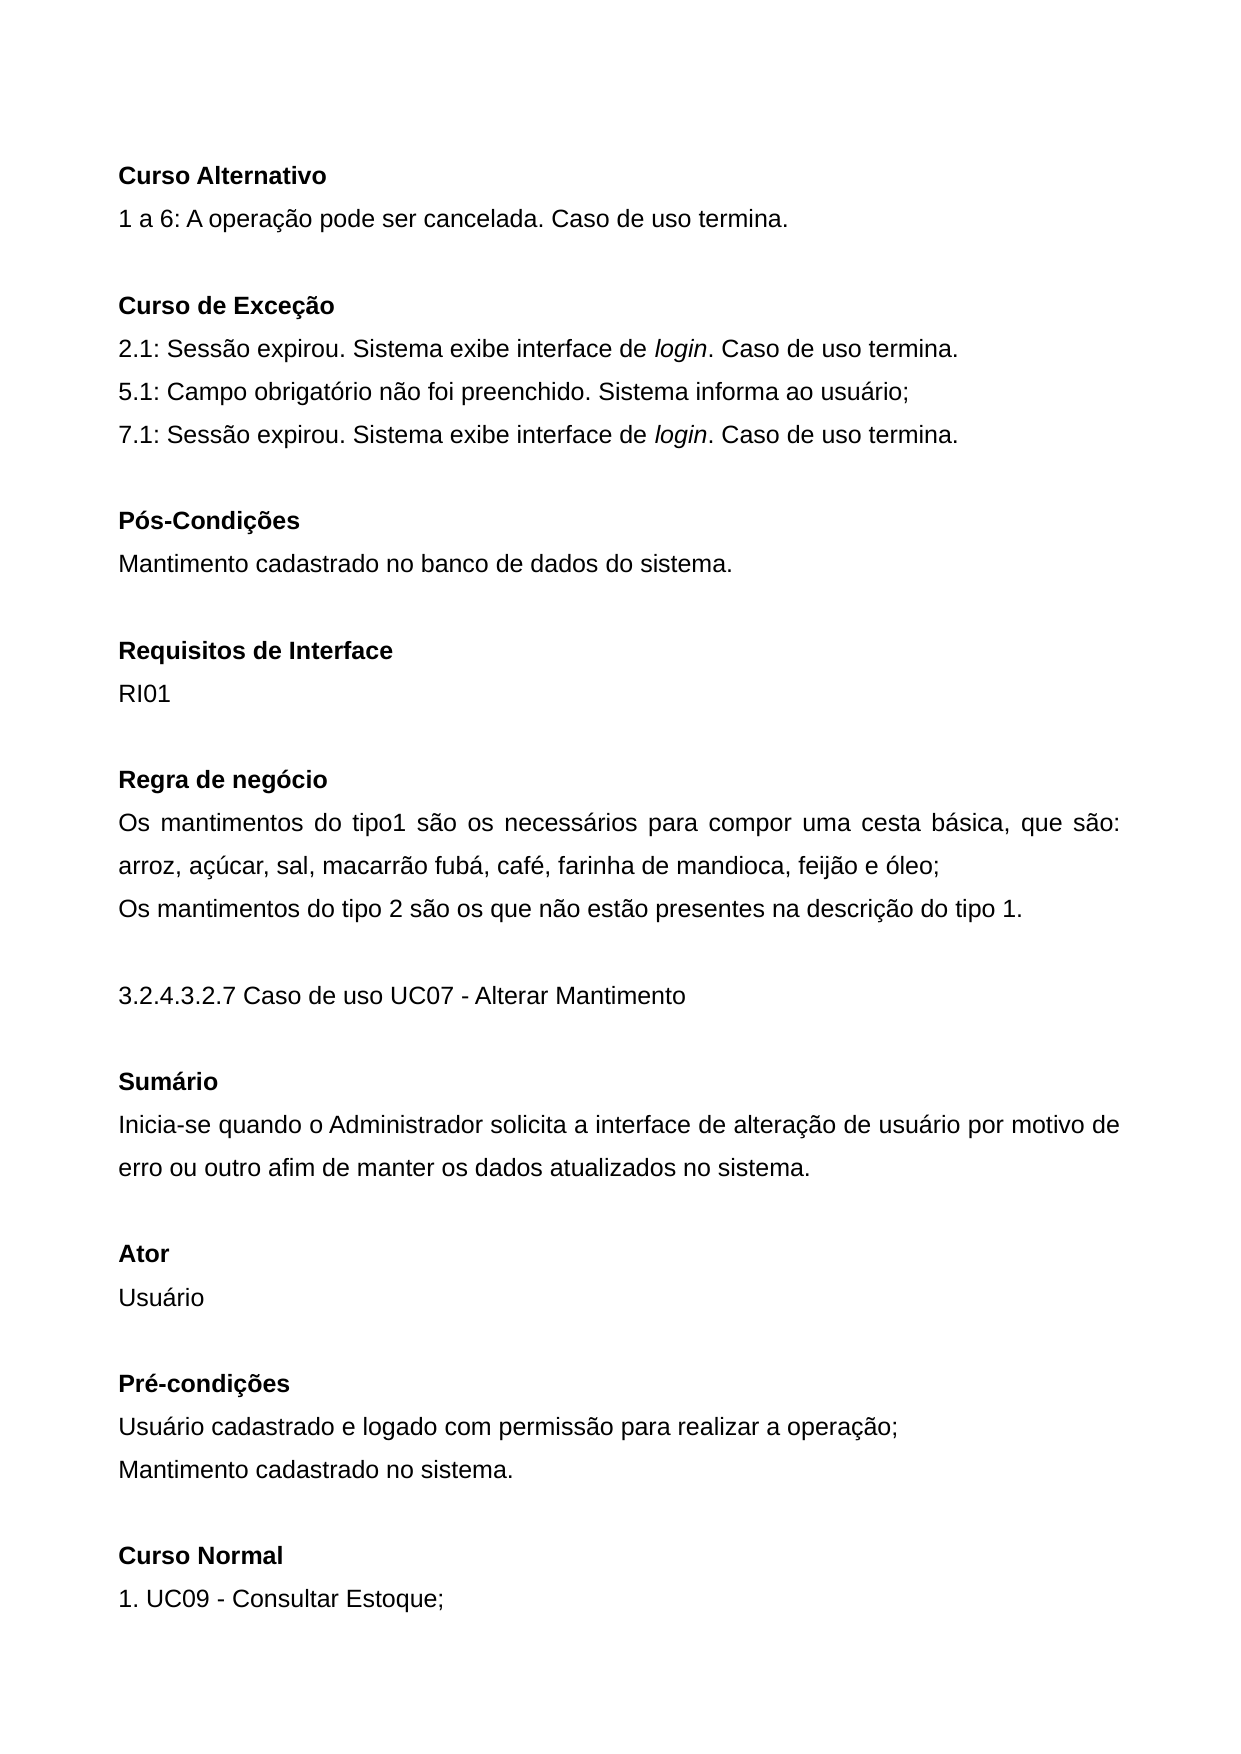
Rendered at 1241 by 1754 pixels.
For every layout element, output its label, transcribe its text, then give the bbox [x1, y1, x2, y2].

text Inicia-se quando o Administrador solicita a interface de alteração de usuário por motivo de erro ou outro afim de manter os dados atualizados no sistema. [118, 1110, 1122, 1182]
text Curso Normal [118, 1541, 1122, 1570]
text 3.2.4.3.2.7 Caso de uso UC07 - Alterar Mantimento [118, 981, 1122, 1009]
text 1. UC09 - Consultar Estoque; [118, 1584, 1122, 1613]
text Usuário [118, 1282, 1122, 1311]
text Requisitos de Interface [118, 636, 1122, 664]
text Os mantimentos do tipo1 são os necessários para compor uma cesta básica, que são: arroz, açúcar, sal, macarrão fubá, café, farinha de mandioca, feijão e óleo; [118, 808, 1122, 880]
text Os mantimentos do tipo 2 são os que não estão presentes na descrição do tipo 1. [118, 894, 1122, 923]
text Mantimento cadastrado no sistema. [118, 1455, 1122, 1484]
text Pós-Condições [118, 506, 1122, 535]
text Ator [118, 1239, 1122, 1268]
text RI01 [118, 679, 1122, 707]
text 7.1: Sessão expirou. Sistema exibe interface de login. Caso de uso termina. [118, 420, 1122, 449]
text Curso Alternativo [118, 161, 1122, 190]
text Curso de Exceção [118, 291, 1122, 319]
text 5.1: Campo obrigatório não foi preenchido. Sistema informa ao usuário; [118, 377, 1122, 406]
text Regra de negócio [118, 765, 1122, 794]
text 2.1: Sessão expirou. Sistema exibe interface de login. Caso de uso termina. [118, 334, 1122, 362]
text Sumário [118, 1067, 1122, 1096]
text 1 a 6: A operação pode ser cancelada. Caso de uso termina. [118, 204, 1122, 233]
text Mantimento cadastrado no banco de dados do sistema. [118, 549, 1122, 578]
text Pré-condições [118, 1369, 1122, 1397]
text Usuário cadastrado e logado com permissão para realizar a operação; [118, 1412, 1122, 1441]
